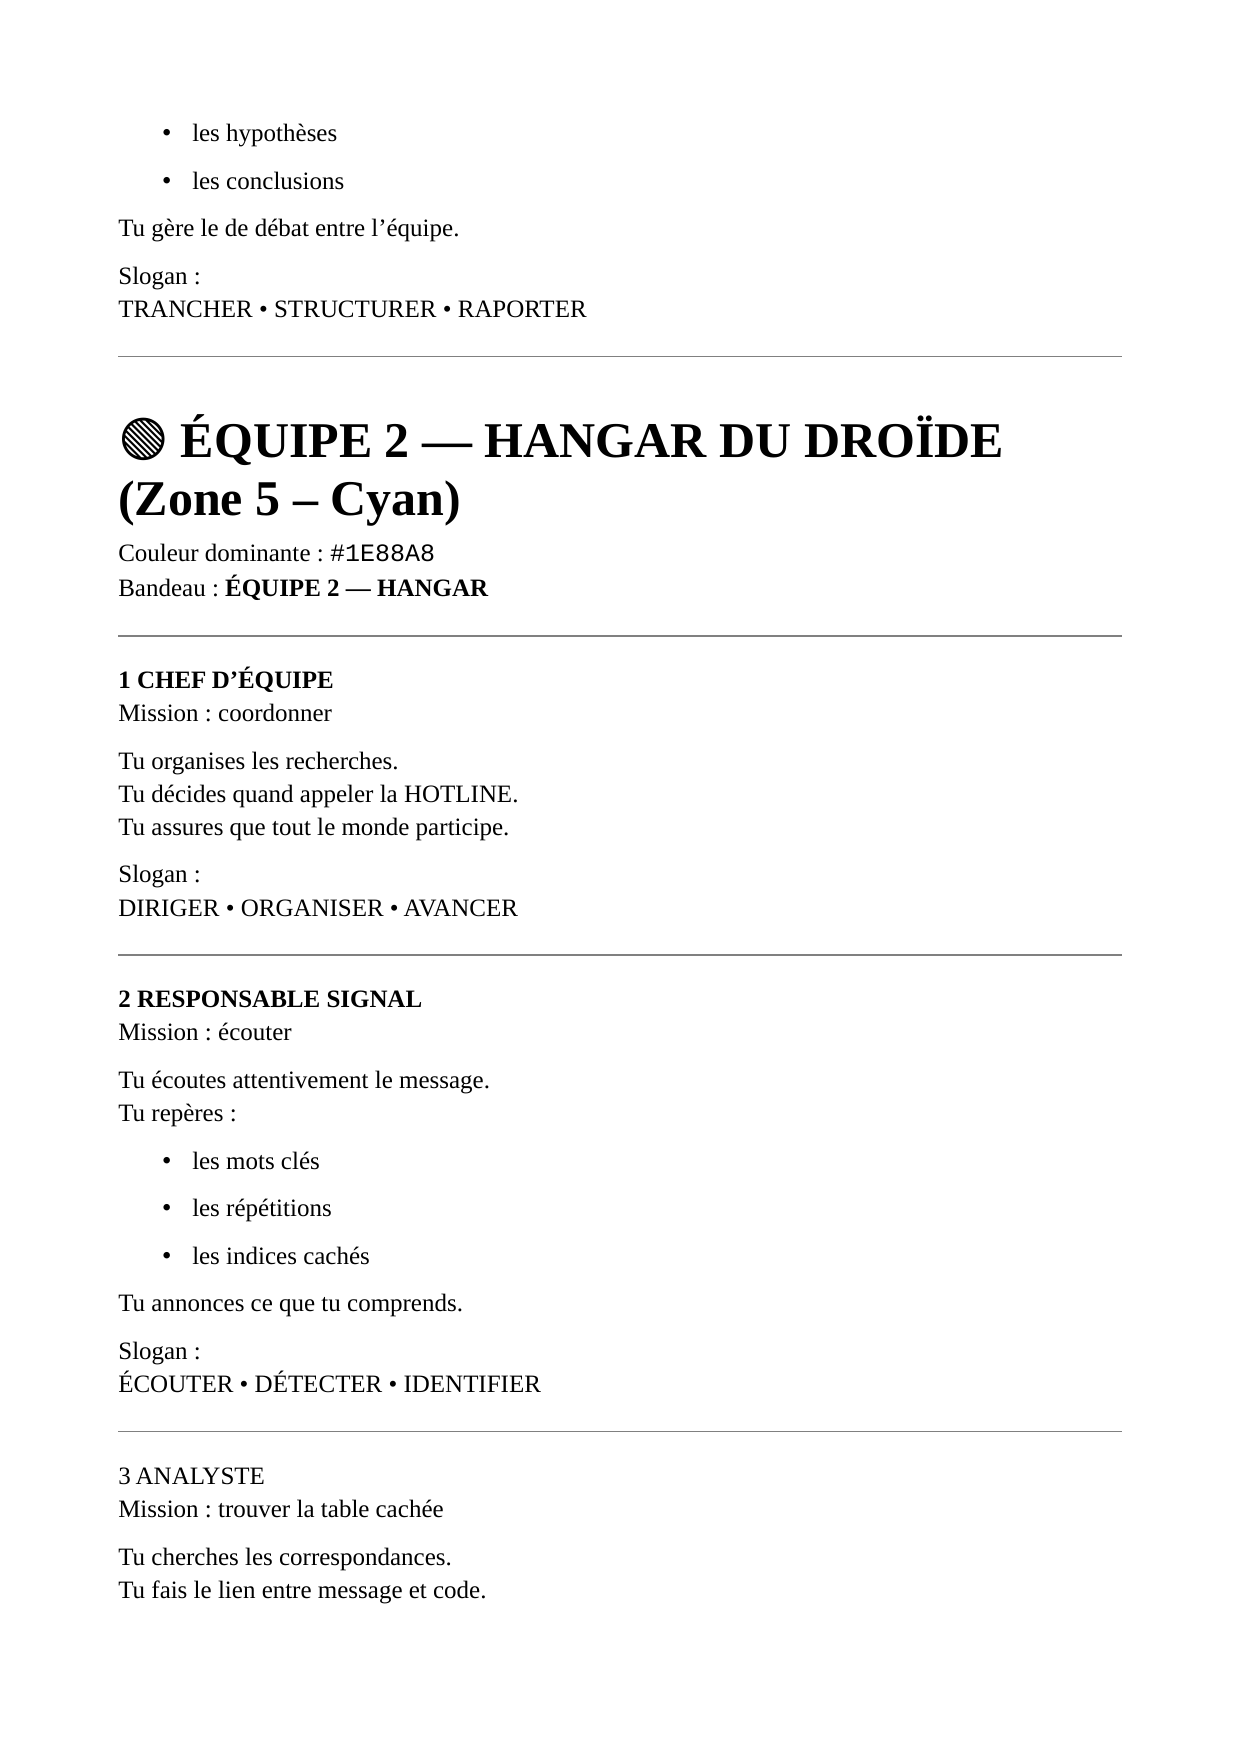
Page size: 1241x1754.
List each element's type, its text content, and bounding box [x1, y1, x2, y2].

list les hypothèses [162, 118, 1122, 147]
text Tu gère le de débat entre l’équipe. [118, 213, 1122, 242]
text Slogan : ÉCOUTER • DÉTECTER • IDENTIFIER [118, 1336, 1122, 1398]
list les répétitions [162, 1193, 1122, 1222]
list les conclusions [162, 166, 1122, 194]
text 1 CHEF D’ÉQUIPE Mission : coordonner [118, 665, 1122, 727]
subtitle 🟢 ÉQUIPE 2 — HANGAR DU DROÏDE (Zone 5 – Cyan) [118, 411, 1122, 526]
text Slogan : TRANCHER • STRUCTURER • RAPORTER [118, 261, 1122, 323]
text Tu organises les recherches. Tu décides quand appeler la HOTLINE. Tu assures que tout le monde participe. [118, 746, 1122, 841]
text Tu écoutes attentivement le message. Tu repères : [118, 1065, 1122, 1127]
list les mots clés [162, 1146, 1122, 1174]
text Tu annonces ce que tu comprends. [118, 1288, 1122, 1317]
text 3 ANALYSTE Mission : trouver la table cachée [118, 1461, 1122, 1523]
list les indices cachés [162, 1241, 1122, 1270]
text Couleur dominante : #1E88A8 Bandeau : ÉQUIPE 2 — HANGAR [118, 538, 1122, 602]
text Slogan : DIRIGER • ORGANISER • AVANCER [118, 859, 1122, 921]
text 2 RESPONSABLE SIGNAL Mission : écouter [118, 984, 1122, 1046]
text Tu cherches les correspondances. Tu fais le lien entre message et code. [118, 1542, 1122, 1603]
